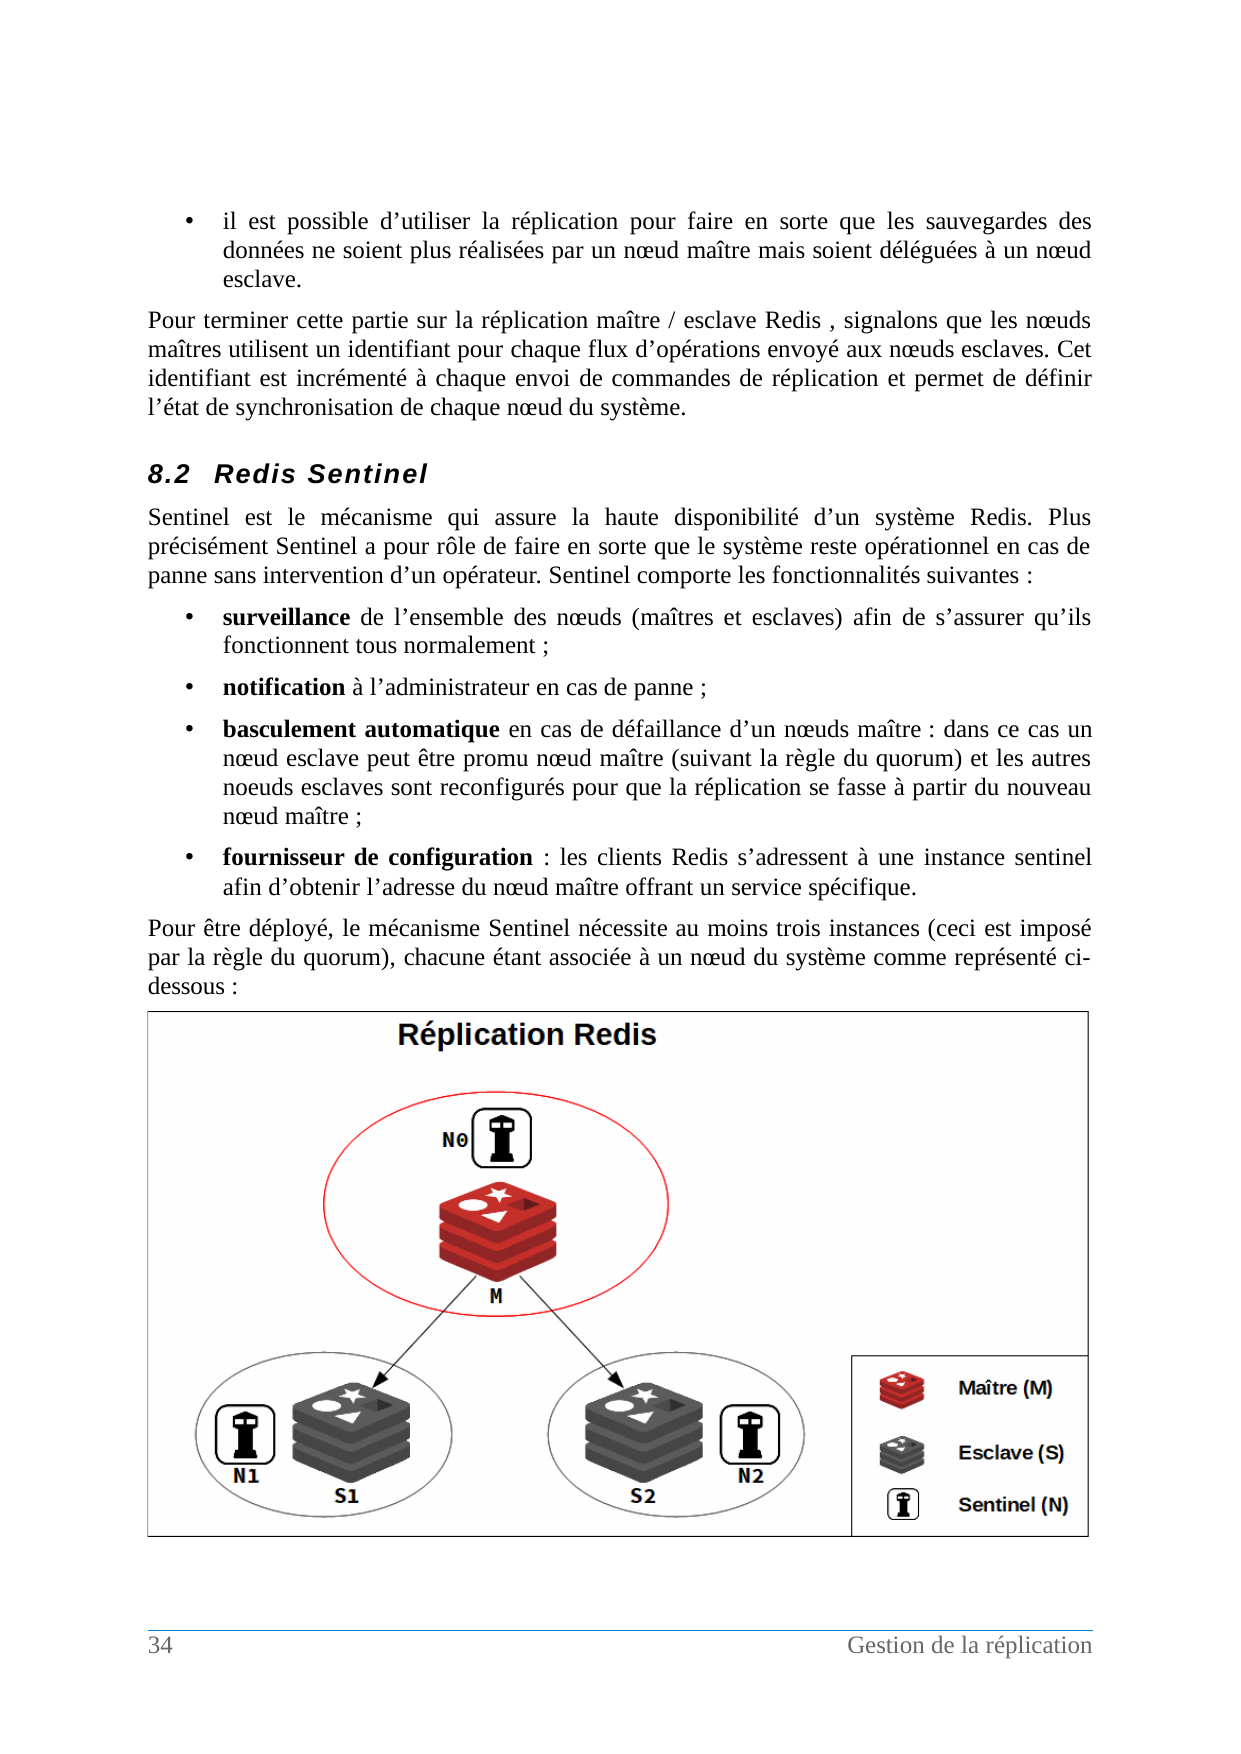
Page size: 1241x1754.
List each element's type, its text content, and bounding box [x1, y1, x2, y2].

text Pour terminer cette partie sur la réplication maître / esclave Redis , signalons que les nœuds maîtres utilisent un identifiant pour chaque flux d’opérations envoyé aux nœuds esclaves. Cet identifiant est incrémenté à chaque envoi de commandes de réplication et permet de définir l’état de synchronisation de chaque nœud du système. [148, 305, 1093, 421]
list notification à l’administrateur en cas de panne ; [185, 672, 1093, 701]
list surveillance de l’ensemble des nœuds (maîtres et esclaves) afin de s’assurer qu’ils fonctionnent tous normalement ; [185, 601, 1093, 659]
subtitle Redis Sentinel [148, 458, 1093, 489]
list fournisseur de configuration : les clients Redis s’adressent à une instance sentinel afin d’obtenir l’adresse du nœud maître offrant un service spécifique. [185, 842, 1093, 900]
list il est possible d’utiliser la réplication pour faire en sorte que les sauvegardes des données ne soient plus réalisées par un nœud maître mais soient déléguées à un nœud esclave. [185, 206, 1093, 293]
text Pour être déployé, le mécanisme Sentinel nécessite au moins trois instances (ceci est imposé par la règle du quorum), chacune étant associée à un nœud du système comme représenté ci-dessous : [148, 913, 1093, 1000]
list basculement automatique en cas de défaillance d’un nœuds maître : dans ce cas un nœud esclave peut être promu nœud maître (suivant la règle du quorum) et les autres noeuds esclaves sont reconfigurés pour que la réplication se fasse à partir du nouveau nœud maître ; [185, 713, 1093, 830]
text Sentinel est le mécanisme qui assure la haute disponibilité d’un système Redis. Plus précisément Sentinel a pour rôle de faire en sorte que le système reste opérationnel en cas de panne sans intervention d’un opérateur. Sentinel comporte les fonctionnalités suivantes : [148, 502, 1093, 589]
picture [147, 1011, 1093, 1537]
